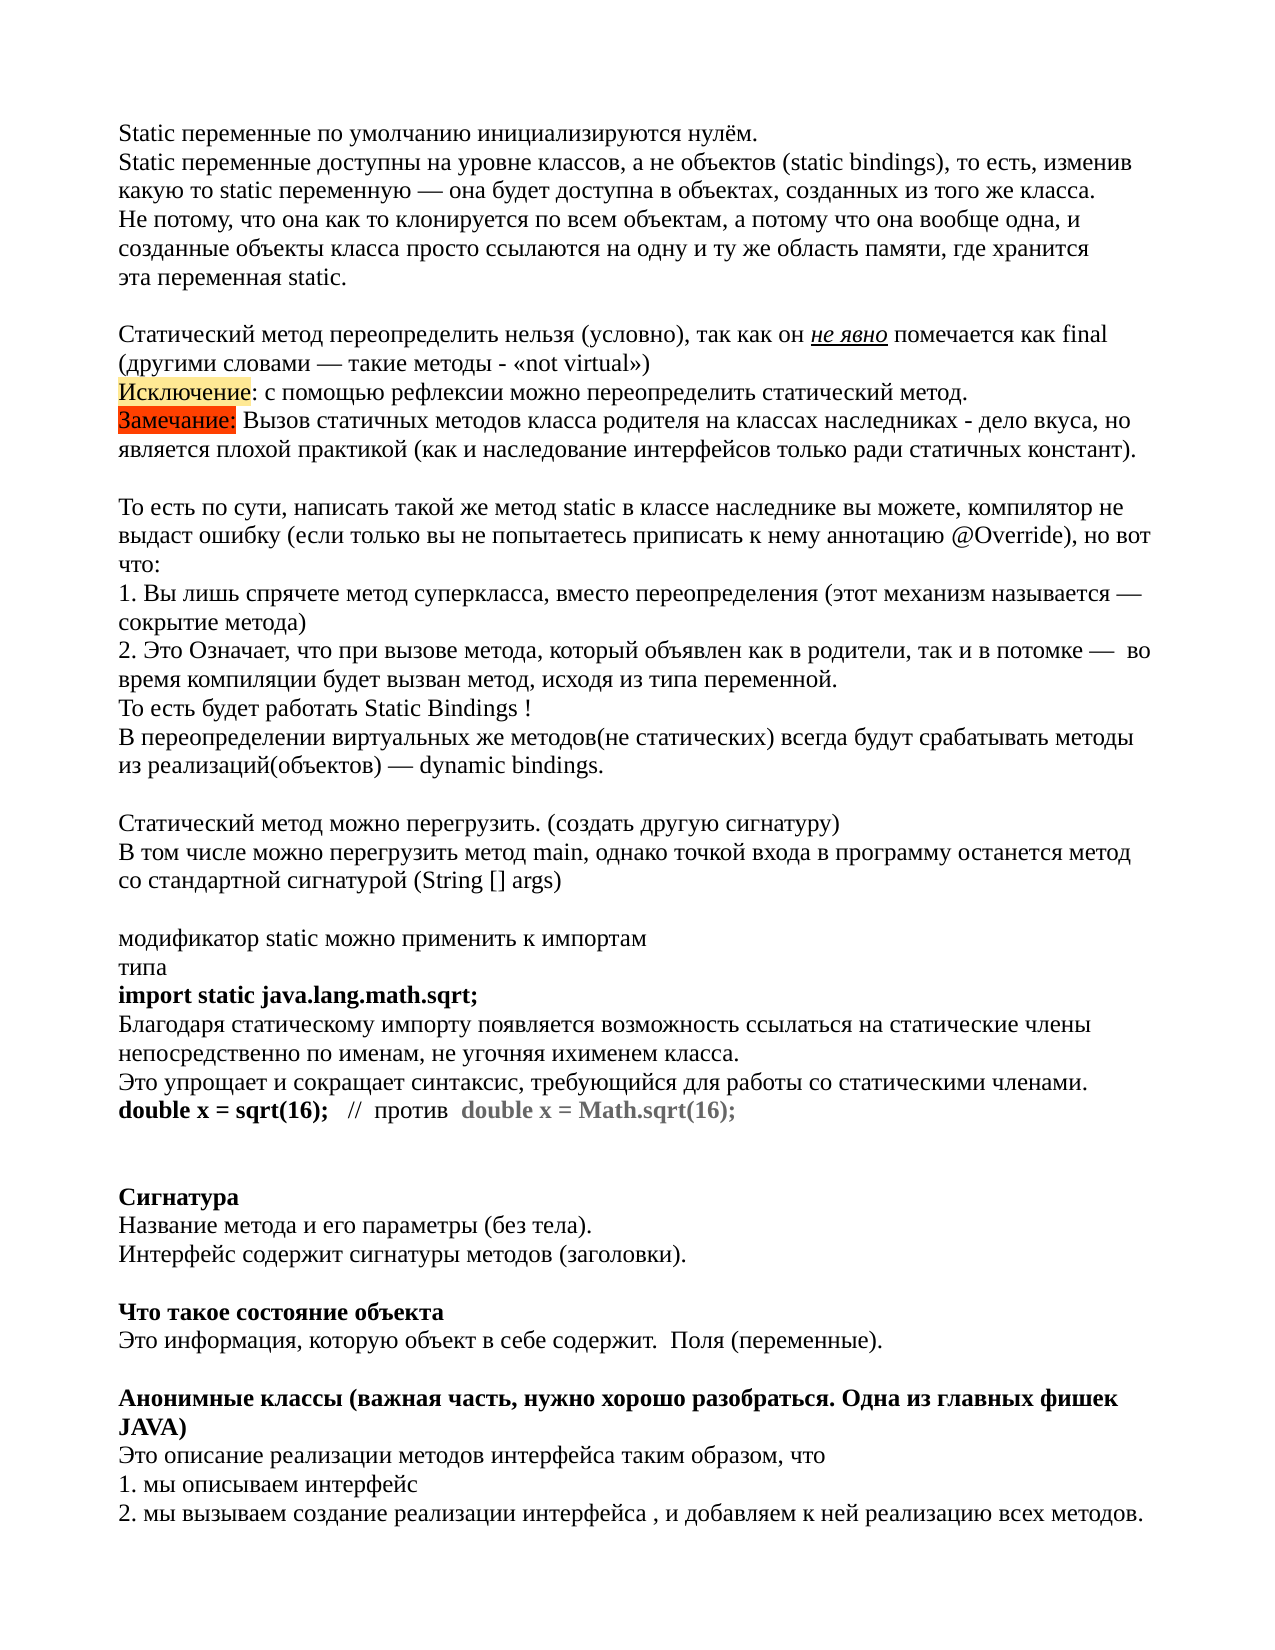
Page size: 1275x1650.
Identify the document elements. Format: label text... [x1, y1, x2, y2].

text Static переменные доступны на уровне классов, а не объектов (static bindings), то есть, изменив какую то static переменную — она будет доступна в объектах, созданных из того же класса. [118, 147, 1157, 204]
text Static переменные по умолчанию инициализируются нулём. [118, 118, 1157, 147]
text Это упрощает и сокращает синтаксис, требующийся для работы со статическими членами. double x = sqrt(16); // против double x = Math.sqrt(16); [118, 1067, 1157, 1124]
text Не потому, что она как то клонируется по всем объектам, а потому что она вообще одна, и созданные объекты класса просто ссылаются на одну и ту же область памяти, где хранится [118, 204, 1157, 262]
text 2. мы вызываем создание реализации интерфейса , и добавляем к ней реализацию всех методов. [118, 1498, 1157, 1527]
text (другими словами — такие методы - «not virtual») [118, 348, 1157, 377]
text То есть будет работать Static Bindings ! [118, 693, 1157, 722]
text Что такое состояние объекта [118, 1297, 1157, 1326]
text Название метода и его параметры (без тела). [118, 1211, 1157, 1239]
text Интерфейс содержит сигнатуры методов (заголовки). [118, 1239, 1157, 1268]
text Исключение: с помощью рефлексии можно переопределить статический метод. [118, 377, 1157, 406]
text Это описание реализации методов интерфейса таким образом, что [118, 1441, 1157, 1469]
text В переопределении виртуальных же методов(не статических) всегда будут срабатывать методы из реализаций(объектов) — dynamic bindings. [118, 722, 1157, 779]
text Cтатический метод переопределить нельзя (условно), так как он не явно помечается как final [118, 319, 1157, 348]
text То есть по сути, написать такой же метод static в классе наследнике вы можете, компилятор не выдаст ошибку (если только вы не попытаетесь приписать к нему аннотацию @Override), но вот что: [118, 492, 1157, 578]
text Статический метод можно перегрузить. (создать другую сигнатуру) [118, 808, 1157, 837]
text Замечание: Вызов статичных методов класса родителя на классах наследниках - дело вкуса, но является плохой практикой (как и наследование интерфейсов только ради статичных констант). [118, 406, 1157, 463]
text 1. мы описываем интерфейс [118, 1469, 1157, 1498]
text Сигнатура [118, 1182, 1157, 1211]
text 1. Вы лишь спрячете метод суперкласса, вместо переопределения (этот механизм называется — сокрытие метода) [118, 578, 1157, 636]
text 2. Это Означает, что при вызове метода, который объявлен как в родители, так и в потомке — во время компиляции будет вызван метод, исходя из типа переменной. [118, 636, 1157, 693]
text Анонимные классы (важная часть, нужно хорошо разобраться. Одна из главных фишек JAVA) [118, 1383, 1157, 1441]
text типа [118, 952, 1157, 981]
text В том числе можно перегрузить метод main, однако точкой входа в программу останется метод со стандартной сигнатурой (String [] args) модификатор static можно применить к импортам [118, 837, 1157, 952]
text эта переменная static. [118, 262, 1157, 291]
text Это информация, которую объект в себе содержит. Поля (переменные). [118, 1326, 1157, 1354]
text import static java.lang.math.sqrt; Благодаря статическому импорту появляется возможность ссылаться на статические члены непосредственно по именам, не угочняя ихименем класса. [118, 981, 1157, 1067]
